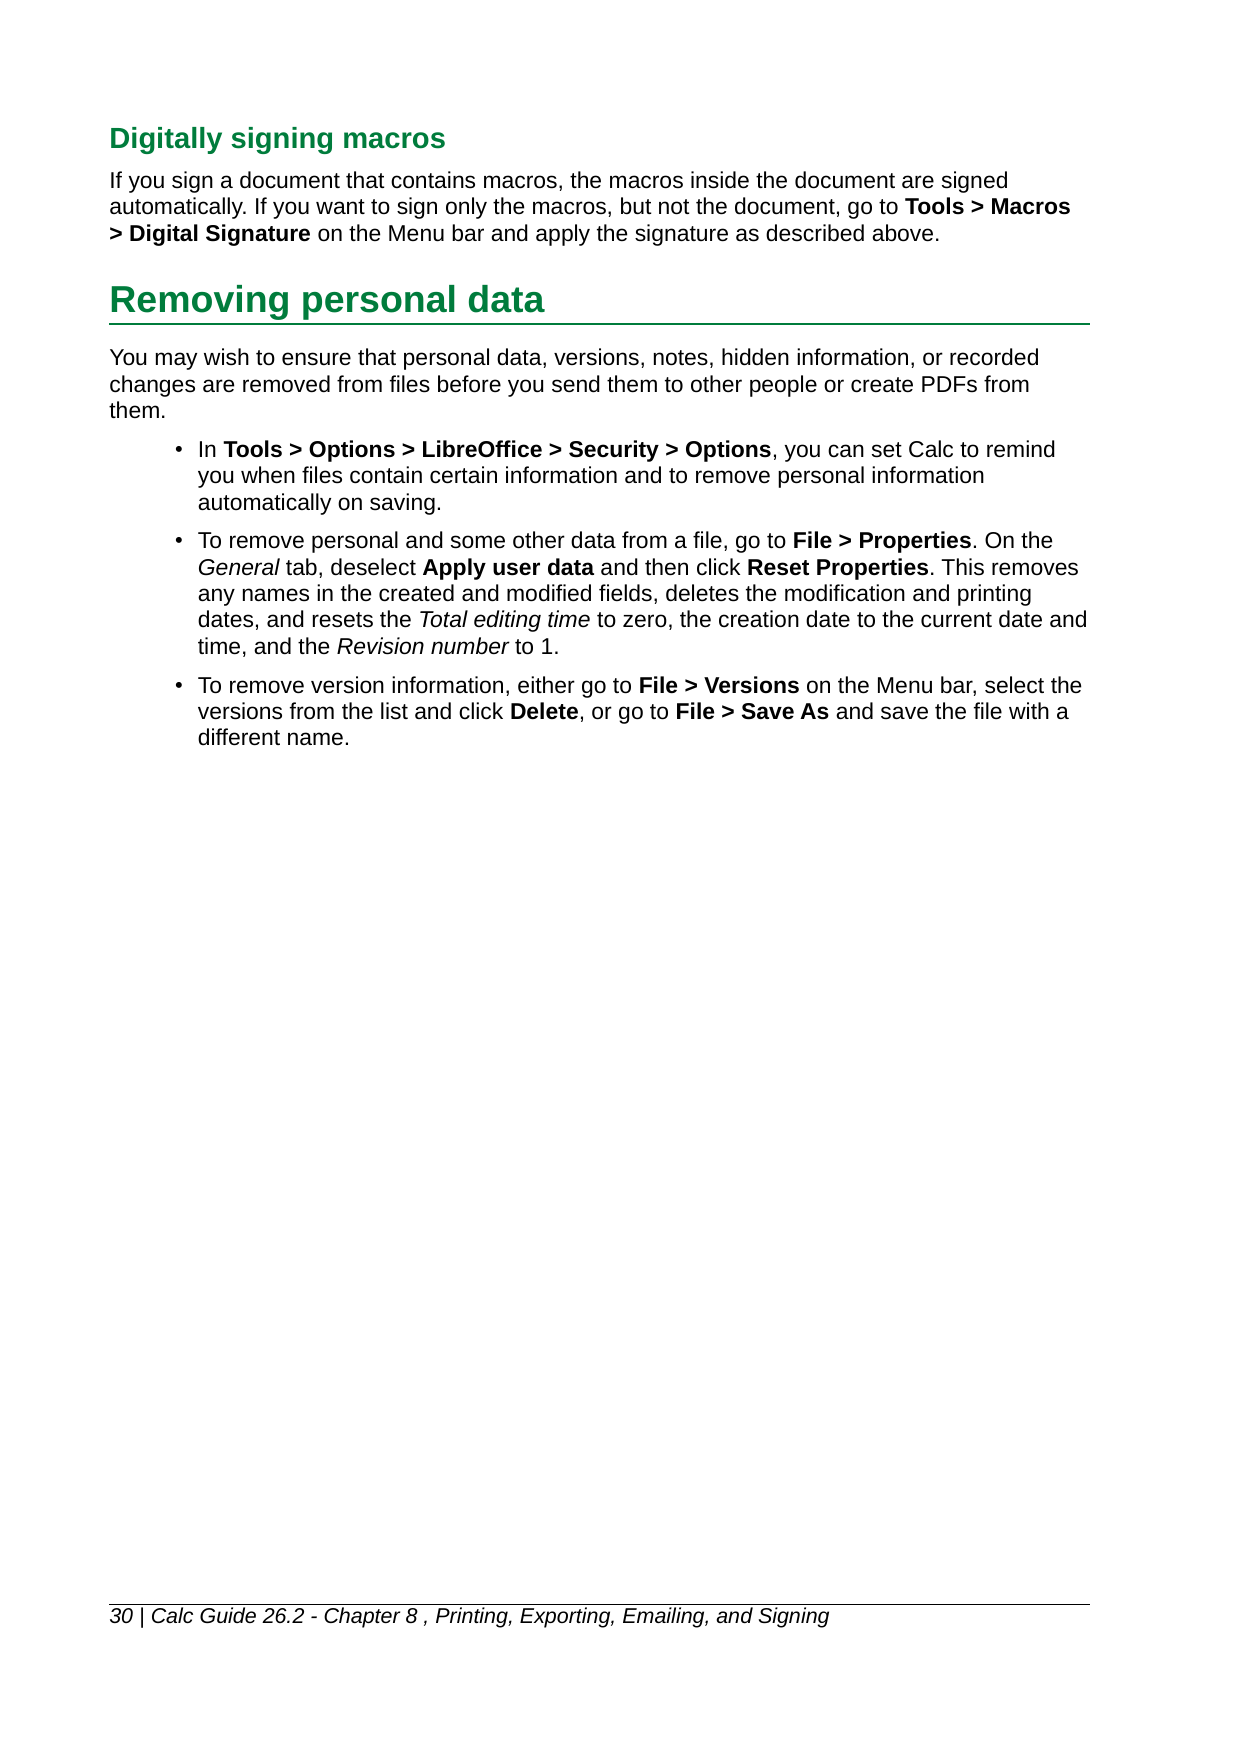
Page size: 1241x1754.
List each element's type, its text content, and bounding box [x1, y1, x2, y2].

subtitle Removing personal data [109, 277, 1090, 323]
list You may wish to ensure that personal data, versions, notes, hidden information, or recorded changes are removed from files before you send them to other people or create PDFs from them. [109, 344, 1090, 423]
list To remove personal and some other data from a file, go to File > Properties. On the General tab, deselect Apply user data and then click Reset Properties. This removes any names in the created and modified fields, deletes the modification and printing dates, and resets the Total editing time to zero, the creation date to the current date and time, and the Revision number to 1. [183, 527, 1090, 659]
list To remove version information, either go to File > Versions on the Menu bar, select the versions from the list and click Delete, or go to File > Save As and save the file with a different name. [183, 672, 1090, 751]
list In Tools > Options > LibreOffice > Security > Options, you can set Calc to remind you when files contain certain information and to remove personal information automatically on saving. [183, 436, 1090, 515]
text If you sign a document that contains macros, the macros inside the document are signed automatically. If you want to sign only the macros, but not the document, go to Tools > Macros > Digital Signature on the Menu bar and apply the signature as described above. [109, 167, 1090, 246]
subtitle Digitally signing macros [109, 121, 1090, 154]
